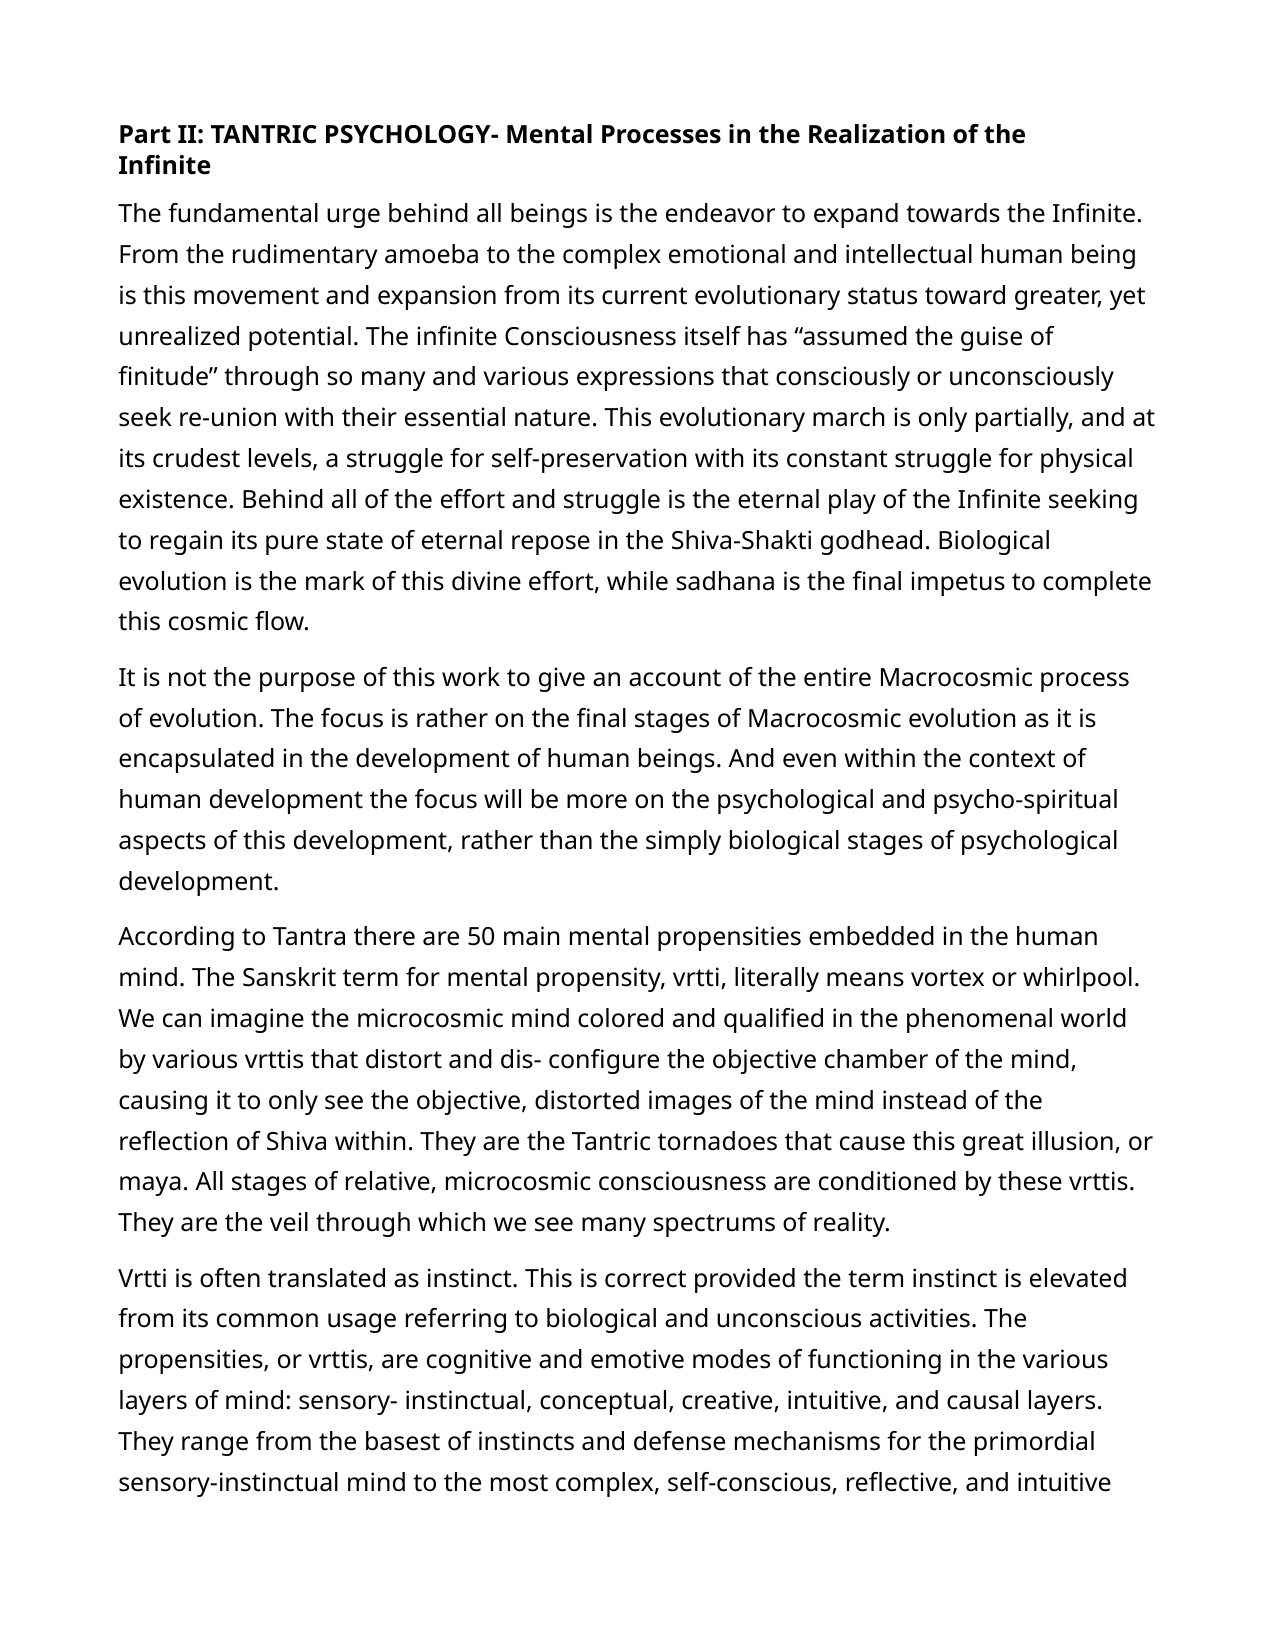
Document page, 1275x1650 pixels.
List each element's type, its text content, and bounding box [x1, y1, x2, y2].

text According to Tantra there are 50 main mental propensities embedded in the human mind. The Sanskrit term for mental propensity, vrtti, literally means vortex or whirlpool. We can imagine the microcosmic mind colored and qualified in the phenomenal world by various vrttis that distort and dis- configure the objective chamber of the mind, causing it to only see the objective, distorted images of the mind instead of the reflection of Shiva within. They are the Tantric tornadoes that cause this great illusion, or maya. All stages of relative, microcosmic consciousness are conditioned by these vrttis. They are the veil through which we see many spectrums of reality. [118, 919, 1157, 1239]
text Vrtti is often translated as instinct. This is correct provided the term instinct is elevated from its common usage referring to biological and unconscious activities. The propensities, or vrttis, are cognitive and emotive modes of functioning in the various layers of mind: sensory- instinctual, conceptual, creative, intuitive, and causal layers. They range from the basest of instincts and defense mechanisms for the primordial sensory-instinctual mind to the most complex, self-conscious, reflective, and intuitive [118, 1260, 1157, 1498]
text The fundamental urge behind all beings is the endeavor to expand towards the Infinite. From the rudimentary amoeba to the complex emotional and intellectual human being is this movement and expansion from its current evolutionary status toward greater, yet unrealized potential. The infinite Consciousness itself has “assumed the guise of finitude” through so many and various expressions that consciously or unconsciously seek re-union with their essential nature. This evolutionary march is only partially, and at its crudest levels, a struggle for self-preservation with its constant struggle for physical existence. Behind all of the effort and struggle is the eternal play of the Infinite seeking to regain its pure state of eternal repose in the Shiva-Shakti godhead. Biological evolution is the mark of this divine effort, while sadhana is the final impetus to complete this cosmic flow. [118, 196, 1157, 638]
text It is not the purpose of this work to give an account of the entire Macrocosmic process of evolution. The focus is rather on the final stages of Macrocosmic evolution as it is encapsulated in the development of human beings. And even within the context of human development the focus will be more on the psychological and psycho-spiritual aspects of this development, rather than the simply biological stages of psychological development. [118, 659, 1157, 898]
text Part II: TANTRIC PSYCHOLOGY- Mental Processes in the Realization of the Infinite [118, 118, 1097, 181]
